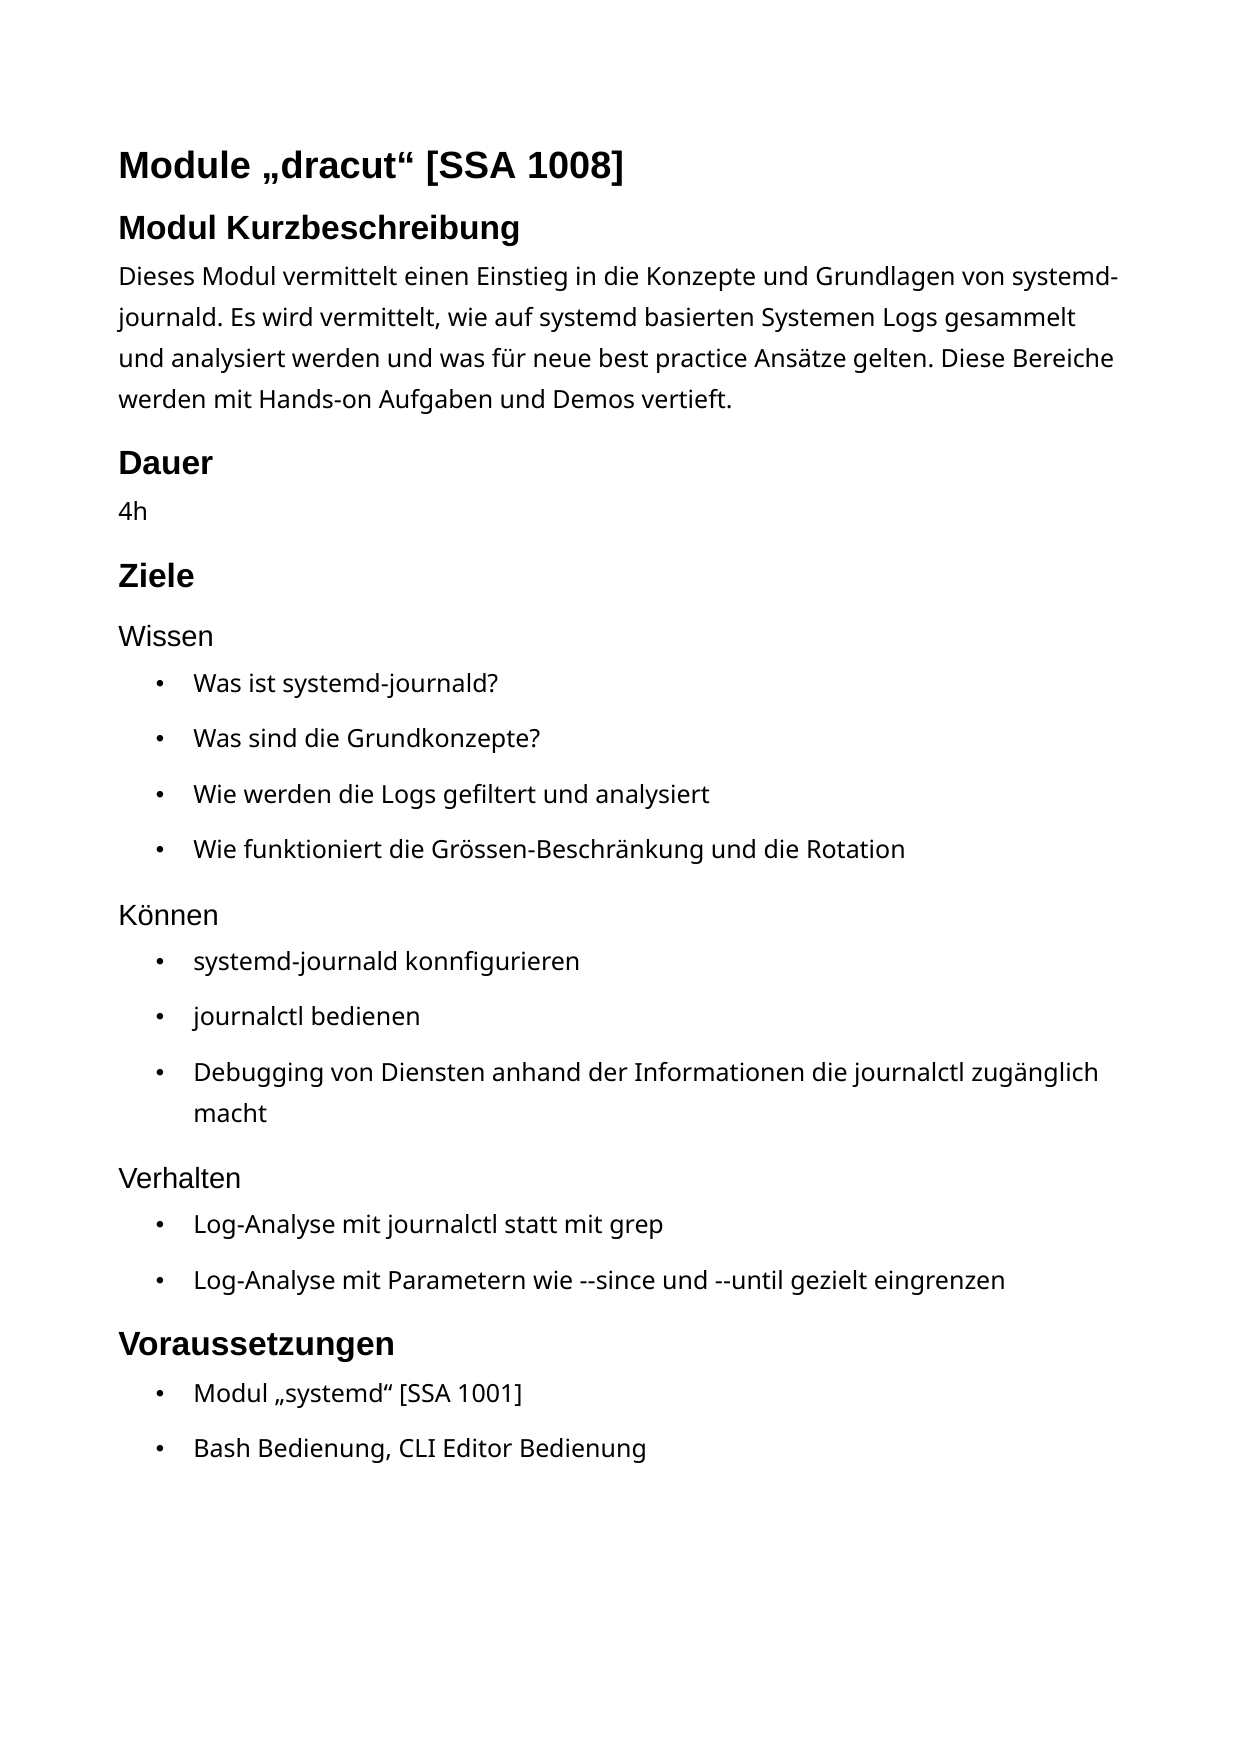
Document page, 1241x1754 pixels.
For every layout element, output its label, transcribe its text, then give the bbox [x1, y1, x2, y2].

subtitle Modul Kurzbeschreibung [118, 208, 1122, 246]
list Was sind die Grundkonzepte? [156, 721, 1122, 755]
list systemd-journald konnfigurieren [156, 943, 1122, 978]
list Modul „systemd“ [SSA 1001] [156, 1375, 1122, 1409]
text Dieses Modul vermittelt einen Einstieg in die Konzepte und Grundlagen von systemd-journald. Es wird vermittelt, wie auf systemd basierten Systemen Logs gesammelt und analysiert werden und was für neue best practice Ansätze gelten. Diese Bereiche werden mit Hands-on Aufgaben und Demos vertieft. [118, 259, 1122, 415]
text 4h [118, 494, 1122, 528]
subtitle Module „dracut“ [SSA 1008] [118, 143, 1122, 187]
subtitle Ziele [118, 556, 1122, 594]
subtitle Voraussetzungen [118, 1324, 1122, 1363]
subtitle Wissen [118, 619, 1122, 653]
subtitle Dauer [118, 443, 1122, 482]
list Was ist systemd-journald? [156, 665, 1122, 699]
list Bash Bedienung, CLI Editor Bedienung [156, 1431, 1122, 1465]
list Debugging von Diensten anhand der Informationen die journalctl zugänglich macht [156, 1054, 1122, 1129]
list Wie funktioniert die Grössen-Beschränkung und die Rotation [156, 832, 1122, 866]
list Wie werden die Logs gefiltert und analysiert [156, 776, 1122, 810]
list Log-Analyse mit Parametern wie --since und --until gezielt eingrenzen [156, 1262, 1122, 1297]
subtitle Verhalten [118, 1161, 1122, 1194]
list journalctl bedienen [156, 999, 1122, 1033]
subtitle Können [118, 897, 1122, 931]
list Log-Analyse mit journalctl statt mit grep [156, 1207, 1122, 1241]
